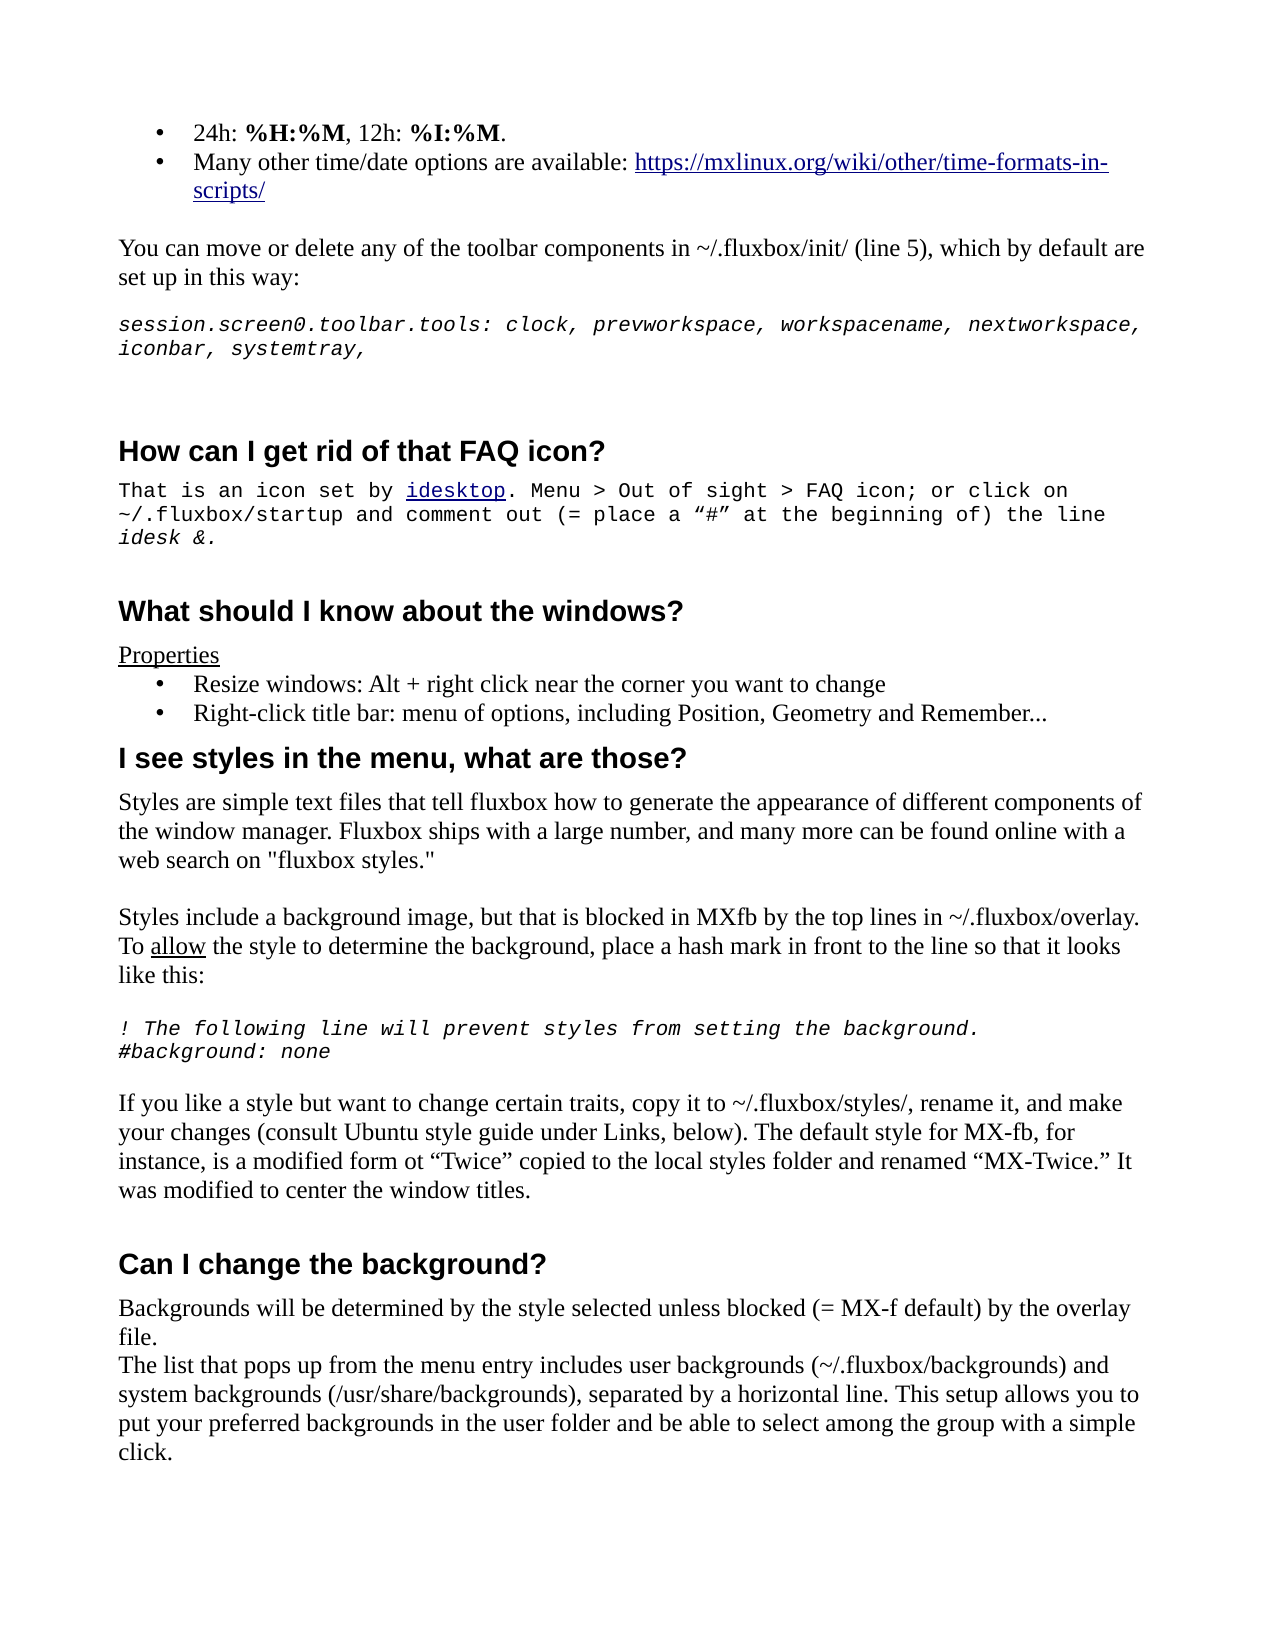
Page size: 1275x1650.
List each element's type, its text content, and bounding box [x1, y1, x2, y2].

text The list that pops up from the menu entry includes user backgrounds (~/.fluxbox/backgrounds) and system backgrounds (/usr/share/backgrounds), separated by a horizontal line. This setup allows you to put your preferred backgrounds in the user folder and be able to select among the group with a simple click. [118, 1351, 1157, 1466]
list 24h: %H:%M, 12h: %I:%M. [156, 118, 1157, 147]
text If you like a style but want to change certain traits, copy it to ~/.fluxbox/styles/, rename it, and make your changes (consult Ubuntu style guide under Links, below). The default style for MX-fb, for instance, is a modified form ot “Twice” copied to the local styles folder and renamed “MX-Twice.” It was modified to center the window titles. [118, 1088, 1157, 1203]
text ! The following line will prevent styles from setting the background. [118, 1017, 1157, 1041]
text session.screen0.toolbar.tools: clock, prevworkspace, workspacename, nextworkspace, iconbar, systemtray, [118, 314, 1157, 362]
list Resize windows: Alt + right click near the corner you want to change [156, 669, 1157, 698]
list Many other time/date options are available: https://mxlinux.org/wiki/other/time-formats-in-scripts/ [156, 147, 1157, 204]
text Styles include a background image, but that is blocked in MXfb by the top lines in ~/.fluxbox/overlay. To allow the style to determine the background, place a hash mark in front to the line so that it looks like this: [118, 902, 1157, 989]
subtitle Can I change the background? [118, 1247, 1157, 1281]
text Styles are simple text files that tell fluxbox how to generate the appearance of different components of the window manager. Fluxbox ships with a large number, and many more can be found online with a web search on "fluxbox styles." [118, 787, 1157, 874]
text You can move or delete any of the toolbar components in ~/.fluxbox/init/ (line 5), which by default are set up in this way: [118, 233, 1157, 291]
subtitle How can I get rid of that FAQ icon? [118, 434, 1157, 467]
subtitle What should I know about the windows? [118, 594, 1157, 628]
text Backgrounds will be determined by the style selected unless blocked (= MX-f default) by the overlay file. [118, 1293, 1157, 1351]
list Right-click title bar: menu of options, including Position, Geometry and Remember... [156, 698, 1157, 727]
text Properties [118, 640, 1157, 669]
text #background: none [118, 1041, 1157, 1065]
subtitle I see styles in the menu, what are those? [118, 741, 1157, 775]
text That is an icon set by idesktop. Menu > Out of sight > FAQ icon; or click on ~/.fluxbox/startup and comment out (= place a “#” at the beginning of) the line idesk &. [118, 480, 1157, 551]
